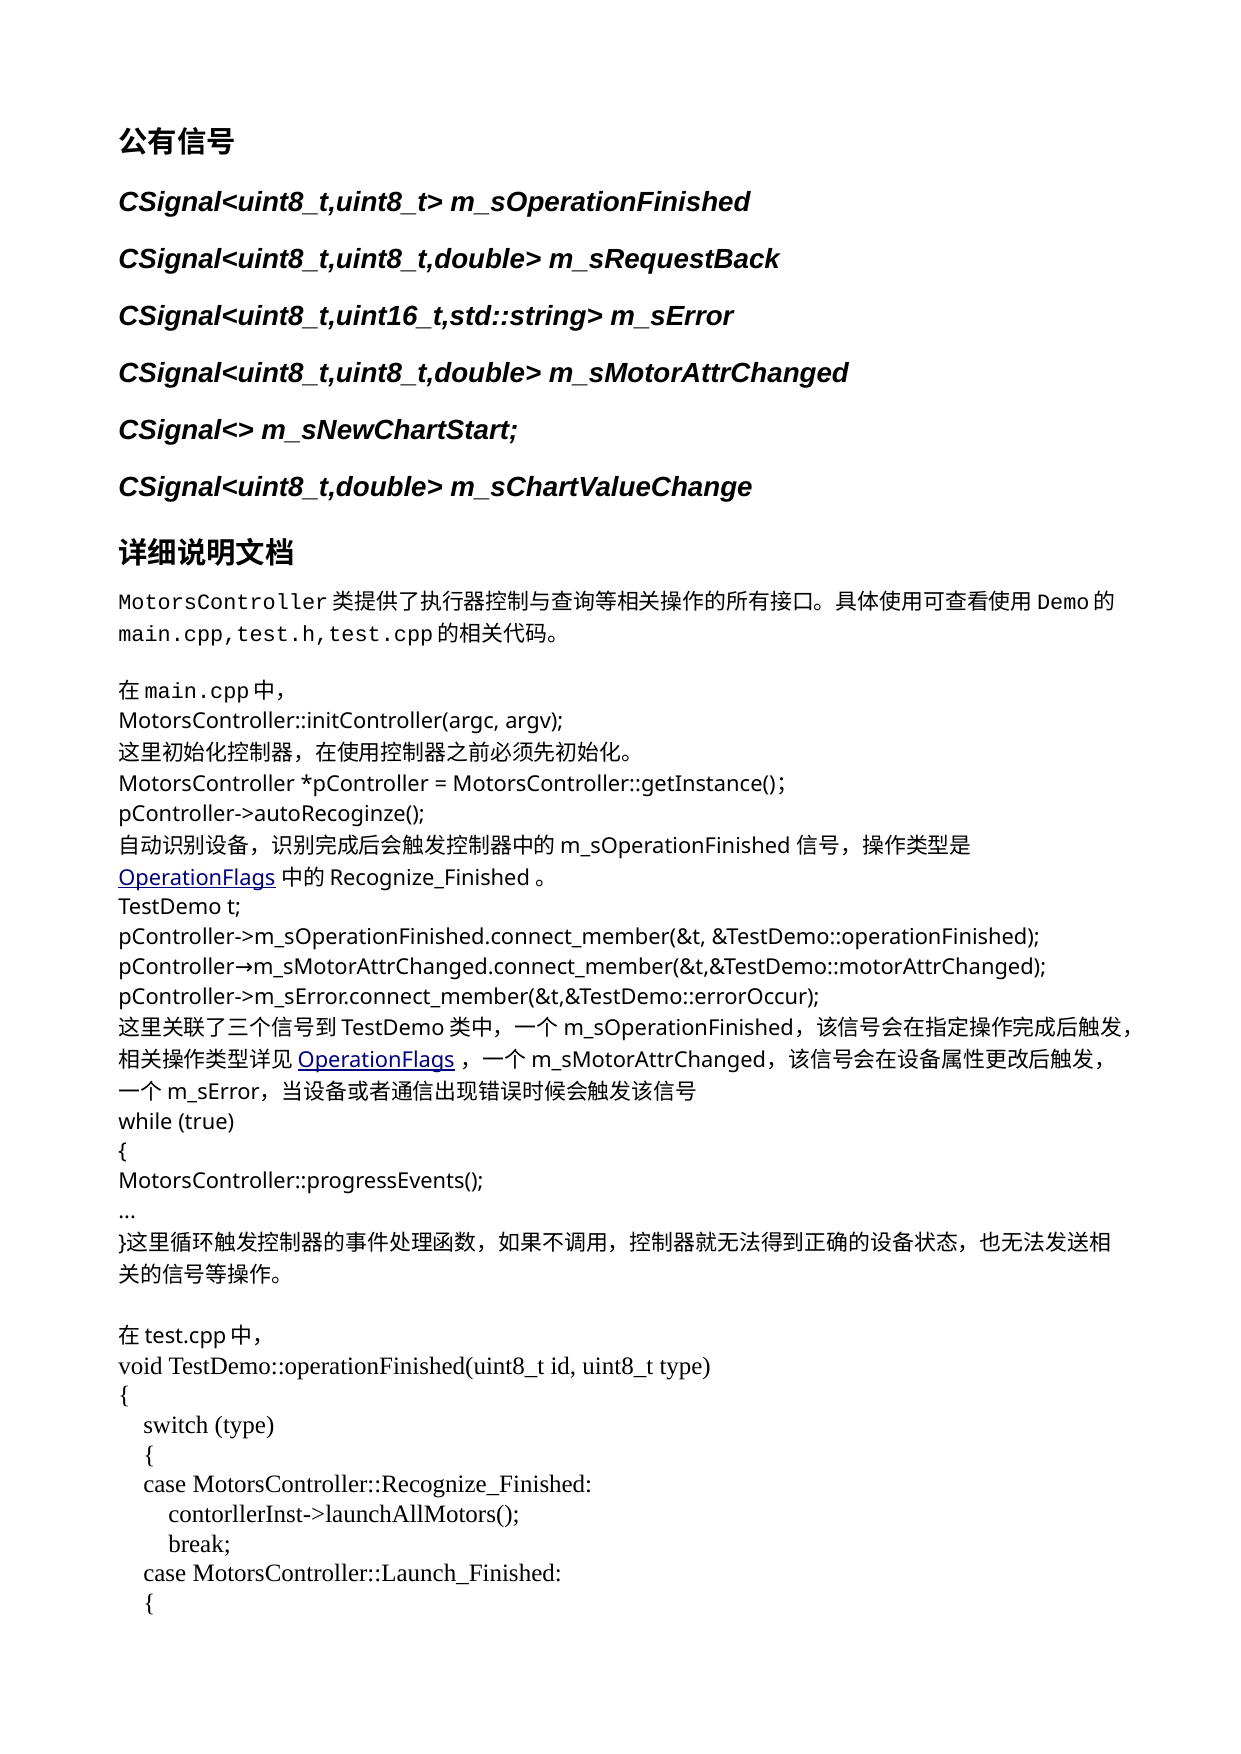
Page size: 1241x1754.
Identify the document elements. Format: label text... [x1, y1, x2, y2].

text pController->m_sOperationFinished.connect_member(&t, &TestDemo::operationFinished); [118, 921, 1122, 951]
text ... [118, 1195, 1122, 1225]
text { [118, 1439, 1122, 1468]
text while (true) [118, 1106, 1122, 1136]
subtitle CSignal<uint8_t,uint8_t,double> m_sRequestBack [118, 242, 1122, 274]
subtitle CSignal<uint8_t,uint8_t> m_sOperationFinished [118, 186, 1122, 217]
subtitle 公有信号 [118, 118, 1122, 161]
text MotorsController *pController = MotorsController::getInstance()； [118, 766, 1122, 798]
text 在test.cpp中， [118, 1318, 1122, 1350]
text { [118, 1379, 1122, 1409]
subtitle CSignal<uint8_t,uint16_t,std::string> m_sError [118, 299, 1122, 331]
text 自动识别设备，识别完成后会触发控制器中的m_sOperationFinished 信号，操作类型是OperationFlags 中的Recognize_Finished 。 [118, 828, 1122, 891]
text pController->m_sError.connect_member(&t,&TestDemo::errorOccur); [118, 981, 1122, 1010]
text contorllerInst->launchAllMotors(); [118, 1498, 1122, 1528]
subtitle CSignal<uint8_t,uint8_t,double> m_sMotorAttrChanged [118, 356, 1122, 388]
subtitle CSignal<uint8_t,double> m_sChartValueChange [118, 470, 1122, 502]
text TestDemo t; [118, 891, 1122, 921]
text switch (type) [118, 1409, 1122, 1439]
text void TestDemo::operationFinished(uint8_t id, uint8_t type) [118, 1350, 1122, 1379]
text MotorsController::progressEvents(); [118, 1165, 1122, 1195]
text 在main.cpp中， [118, 673, 1122, 705]
text }这里循环触发控制器的事件处理函数，如果不调用，控制器就无法得到正确的设备状态，也无法发送相关的信号等操作。 [118, 1225, 1122, 1288]
text case MotorsController::Recognize_Finished: [118, 1468, 1122, 1498]
subtitle CSignal<> m_sNewChartStart; [118, 413, 1122, 445]
text 这里初始化控制器，在使用控制器之前必须先初始化。 [118, 734, 1122, 766]
text MotorsController::initController(argc, argv); [118, 705, 1122, 734]
text { [118, 1587, 1122, 1617]
text MotorsController类提供了执行器控制与查询等相关操作的所有接口。具体使用可查看使用Demo的main.cpp,test.h,test.cpp的相关代码。 [118, 584, 1122, 648]
text pController→m_sMotorAttrChanged.connect_member(&t,&TestDemo::motorAttrChanged); [118, 951, 1122, 981]
subtitle 详细说明文档 [118, 529, 1122, 571]
text { [118, 1136, 1122, 1165]
text case MotorsController::Launch_Finished: [118, 1558, 1122, 1587]
text pController->autoRecoginze(); [118, 798, 1122, 828]
text break; [118, 1528, 1122, 1558]
text 这里关联了三个信号到TestDemo类中，一个 m_sOperationFinished，该信号会在指定操作完成后触发，相关操作类型详见OperationFlags ，一个 m_sMotorAttrChanged，该信号会在设备属性更改后触发，一个 m_sError，当设备或者通信出现错误时候会触发该信号 [118, 1010, 1122, 1106]
